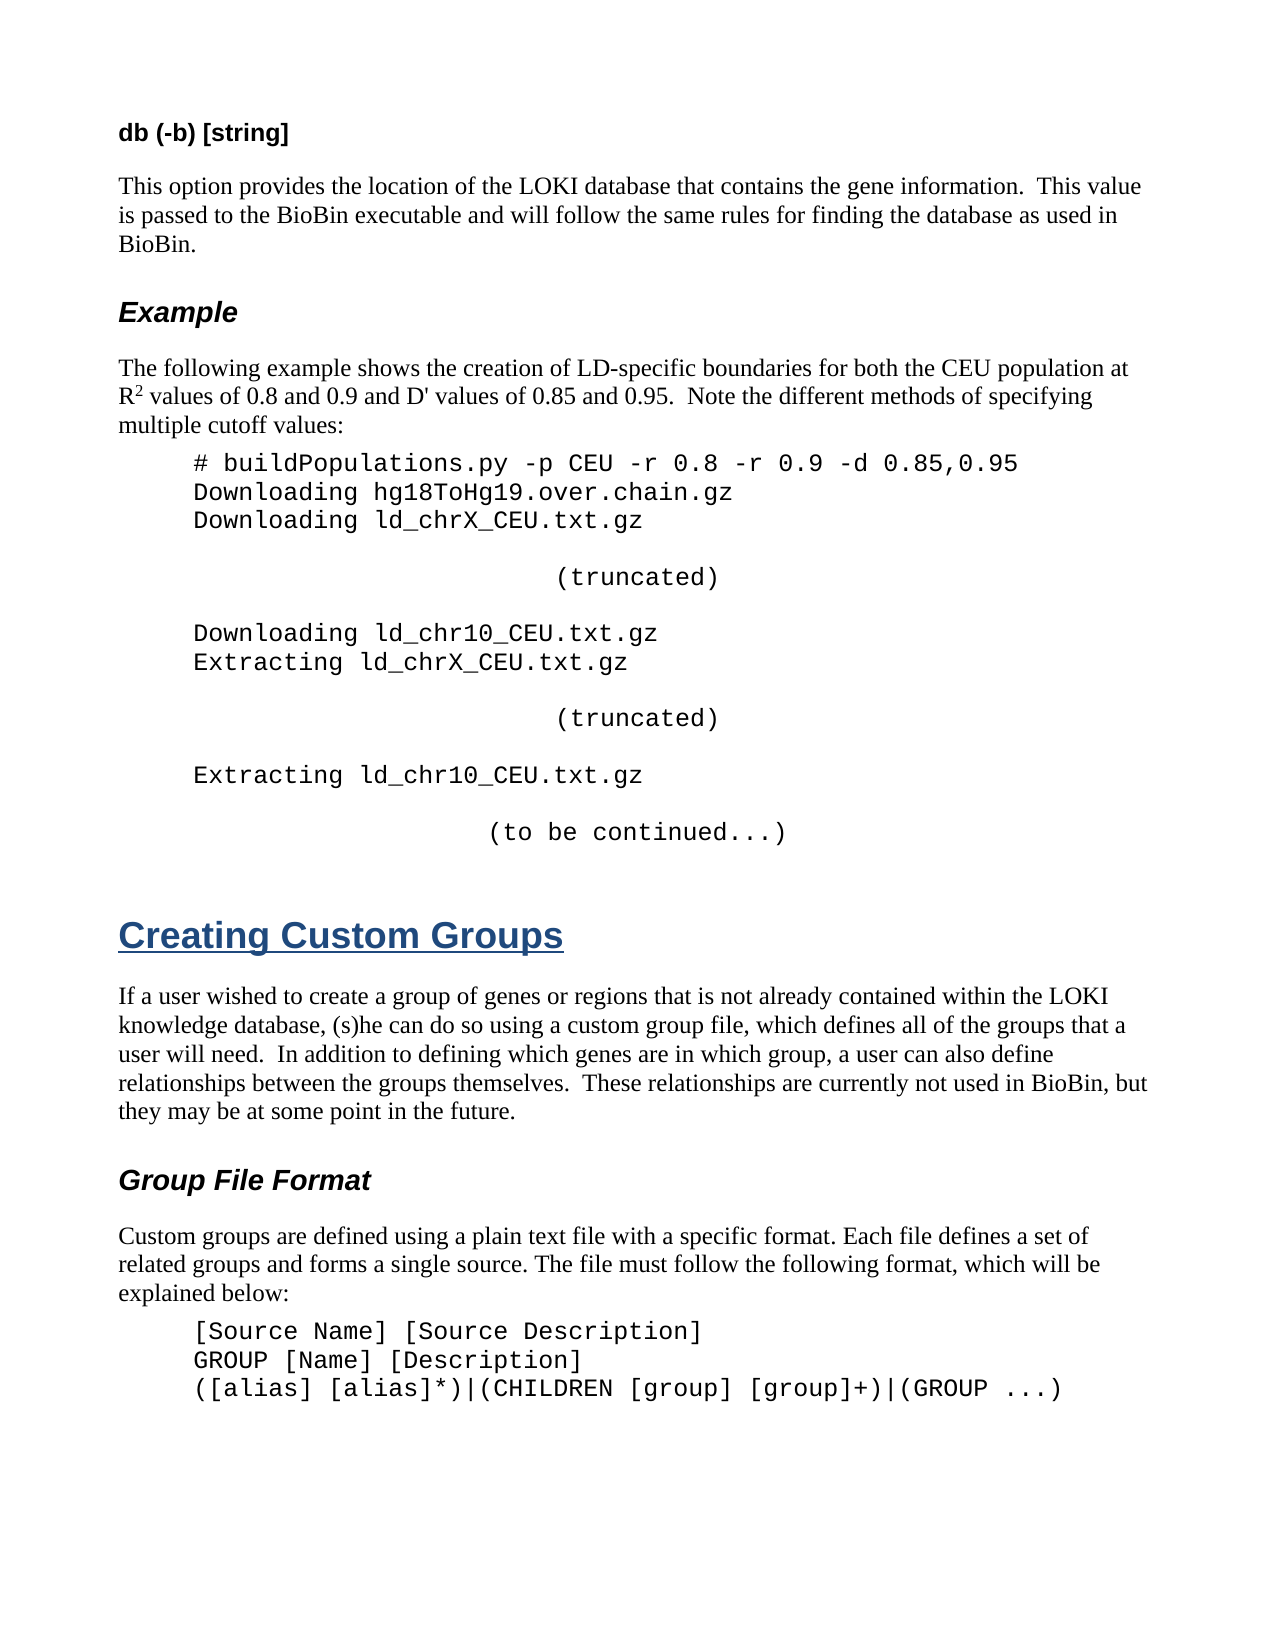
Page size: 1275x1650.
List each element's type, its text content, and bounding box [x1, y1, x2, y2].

text (to be continued...) [193, 819, 1082, 847]
text The following example shows the creation of LD-specific boundaries for both the CEU population at R2 values of 0.8 and 0.9 and D' values of 0.85 and 0.95. Note the different methods of specifying multiple cutoff values: [118, 353, 1157, 439]
subtitle Group File Format [118, 1163, 1157, 1196]
text Downloading hg18ToHg19.over.chain.gz [193, 479, 1082, 507]
subtitle Creating Custom Groups [118, 913, 1157, 956]
text ([alias] [alias]*)|(CHILDREN [group] [group]+)|(GROUP ...) [193, 1376, 1157, 1404]
text Custom groups are defined using a plain text file with a specific format. Each file defines a set of related groups and forms a single source. The file must follow the following format, which will be explained below: [118, 1221, 1157, 1307]
text This option provides the location of the LOKI database that contains the gene information. This value is passed to the BioBin executable and will follow the same rules for finding the database as used in BioBin. [118, 171, 1157, 258]
text If a user wished to create a group of genes or regions that is not already contained within the LOKI knowledge database, (s)he can do so using a custom group file, which defines all of the groups that a user will need. In addition to defining which genes are in which group, a user can also define relationships between the groups themselves. These relationships are currently not used in BioBin, but they may be at some point in the future. [118, 981, 1157, 1125]
text (truncated) [193, 706, 1082, 734]
subtitle Example [118, 294, 1157, 328]
text Downloading ld_chrX_CEU.txt.gz [193, 507, 1082, 536]
text Extracting ld_chr10_CEU.txt.gz [193, 762, 1082, 791]
subtitle db (-b) [string] [118, 118, 1157, 147]
text GROUP [Name] [Description] [193, 1347, 1157, 1376]
text Extracting ld_chrX_CEU.txt.gz [193, 649, 1082, 677]
text # buildPopulations.py -p CEU -r 0.8 -r 0.9 -d 0.85,0.95 [193, 451, 1082, 479]
text Downloading ld_chr10_CEU.txt.gz [193, 621, 1082, 649]
text [Source Name] [Source Description] [193, 1319, 1157, 1347]
text (truncated) [193, 564, 1082, 592]
